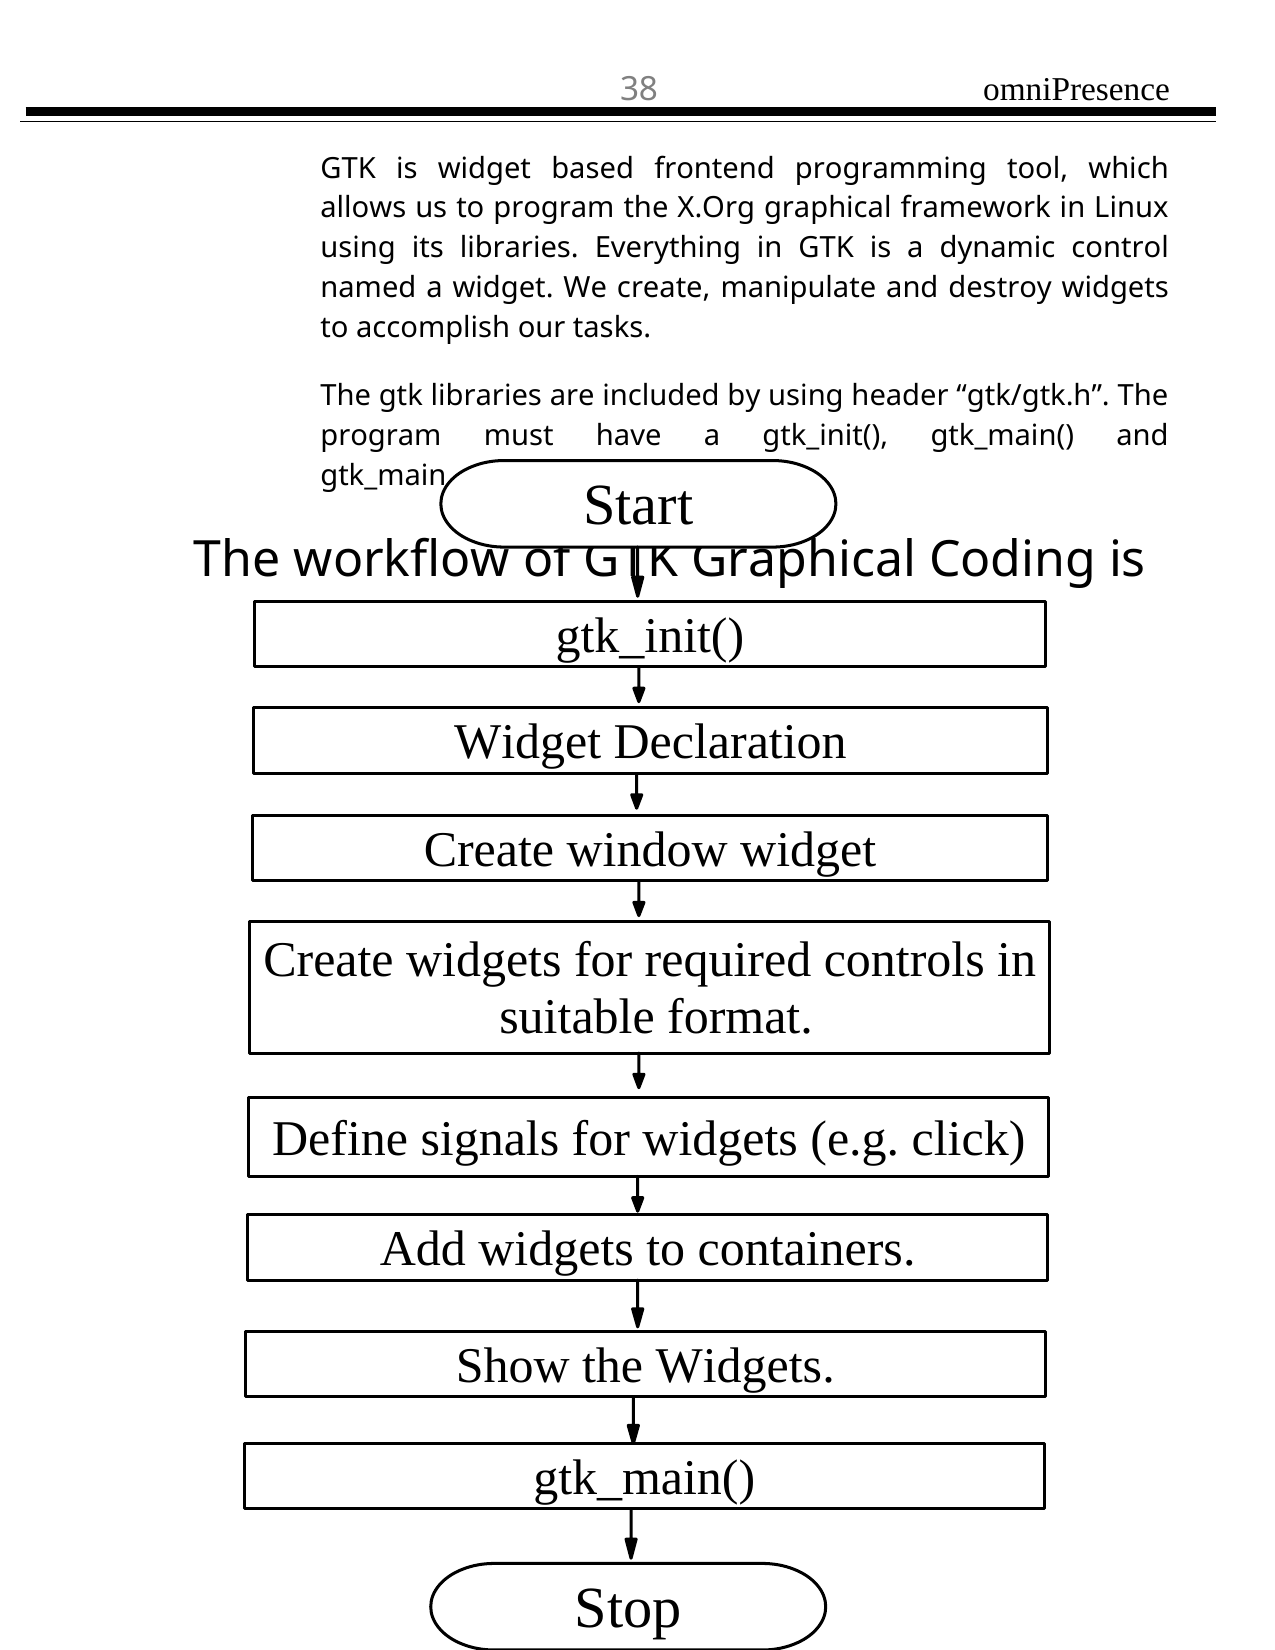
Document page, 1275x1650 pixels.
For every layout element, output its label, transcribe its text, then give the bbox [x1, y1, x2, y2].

text The workflow of GTK Graphical Coding is as follows: [170, 523, 1170, 659]
list GTK is widget based frontend programming tool, which allows us to program the X.Org graphical framework in Linux using its libraries. Everything in GTK is a dynamic control named a widget. We create, manipulate and destroy widgets to accomplish our tasks. [283, 147, 1170, 346]
list The gtk libraries are included by using header “gtk/gtk.h”. The program must have a gtk_init(), gtk_main() and gtk_main_quit(). [283, 375, 1170, 494]
